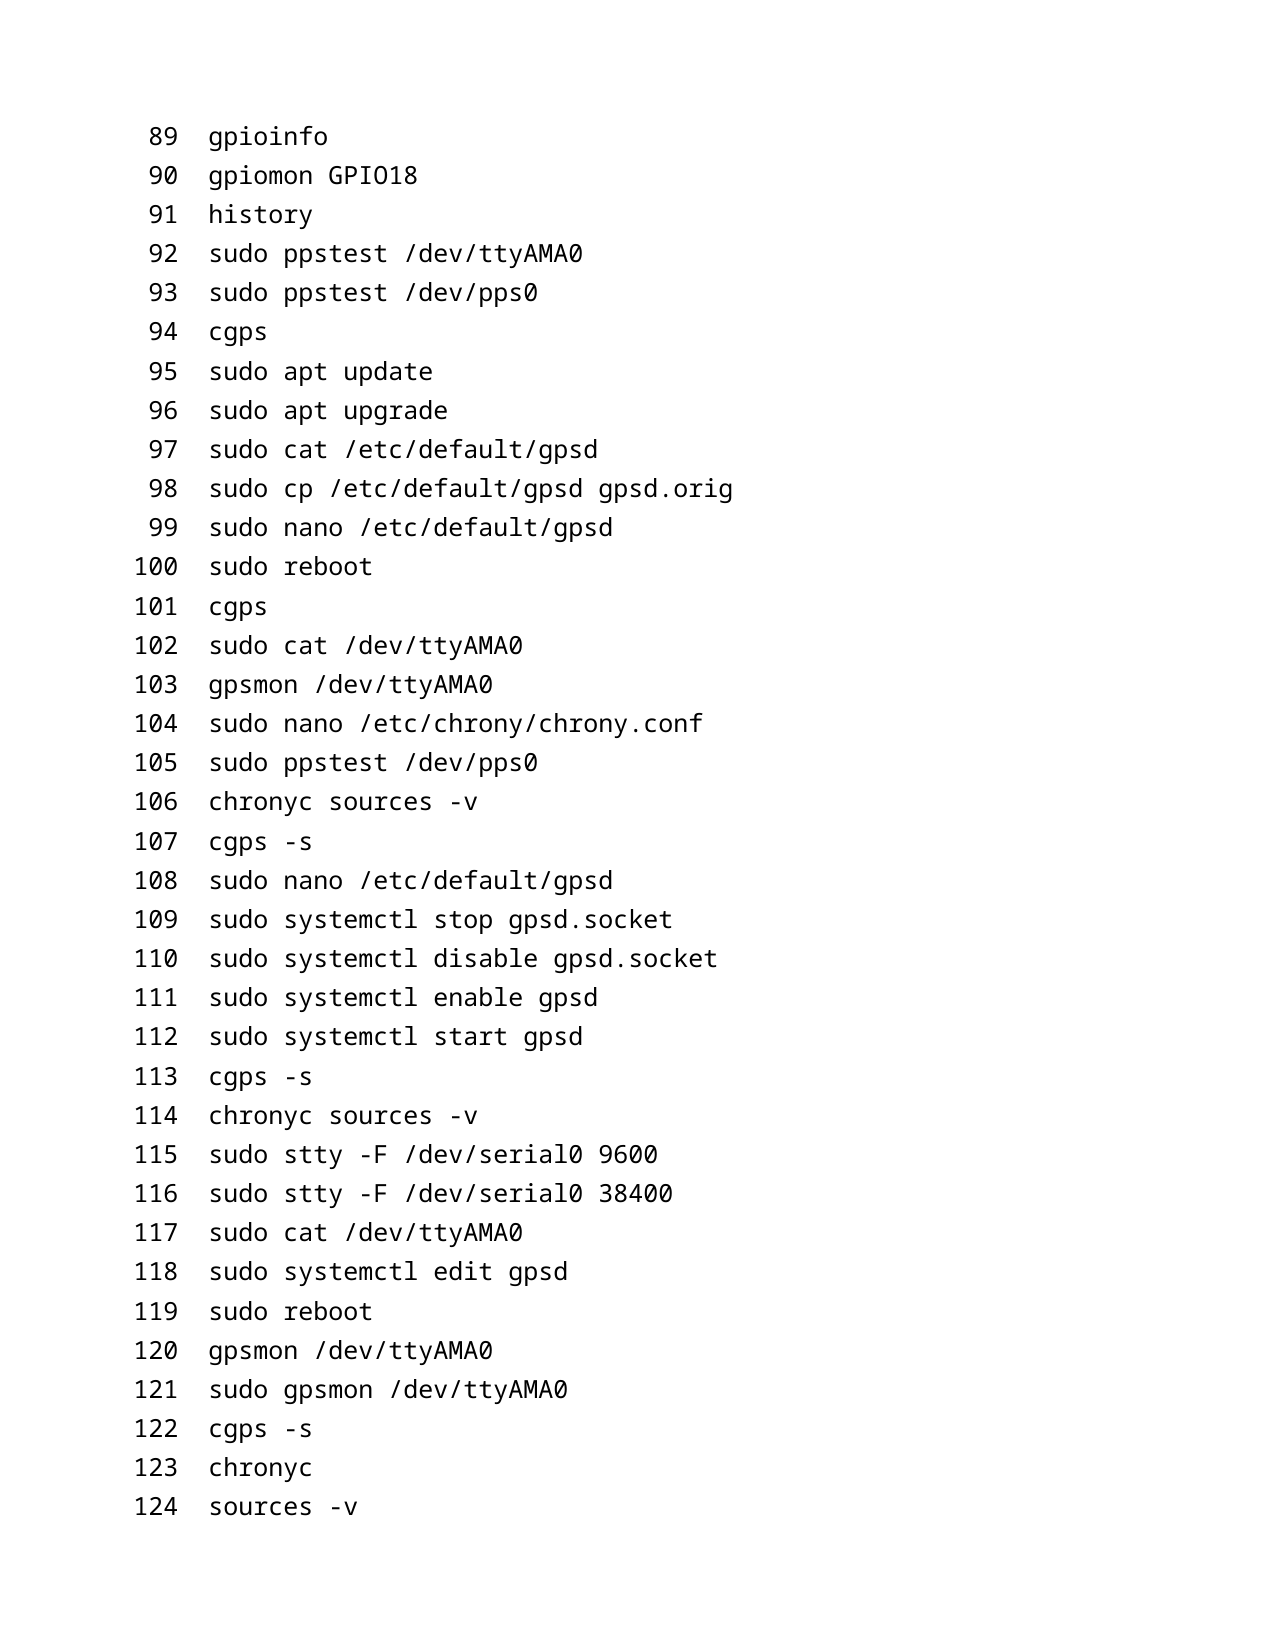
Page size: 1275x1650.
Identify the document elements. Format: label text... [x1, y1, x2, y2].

text 89 gpioinfo 90 gpiomon GPIO18 91 history 92 sudo ppstest /dev/ttyAMA0 93 sudo ppstest /dev/pps0 94 cgps 95 sudo apt update 96 sudo apt upgrade 97 sudo cat /etc/default/gpsd 98 sudo cp /etc/default/gpsd gpsd.orig 99 sudo nano /etc/default/gpsd 100 sudo reboot 101 cgps 102 sudo cat /dev/ttyAMA0 103 gpsmon /dev/ttyAMA0 104 sudo nano /etc/chrony/chrony.conf 105 sudo ppstest /dev/pps0 106 chronyc sources -v 107 cgps -s 108 sudo nano /etc/default/gpsd 109 sudo systemctl stop gpsd.socket 110 sudo systemctl disable gpsd.socket 111 sudo systemctl enable gpsd 112 sudo systemctl start gpsd 113 cgps -s 114 chronyc sources -v 115 sudo stty -F /dev/serial0 9600 116 sudo stty -F /dev/serial0 38400 117 sudo cat /dev/ttyAMA0 118 sudo systemctl edit gpsd 119 sudo reboot 120 gpsmon /dev/ttyAMA0 121 sudo gpsmon /dev/ttyAMA0 122 cgps -s 123 chronyc 124 sources -v [118, 118, 1157, 1523]
